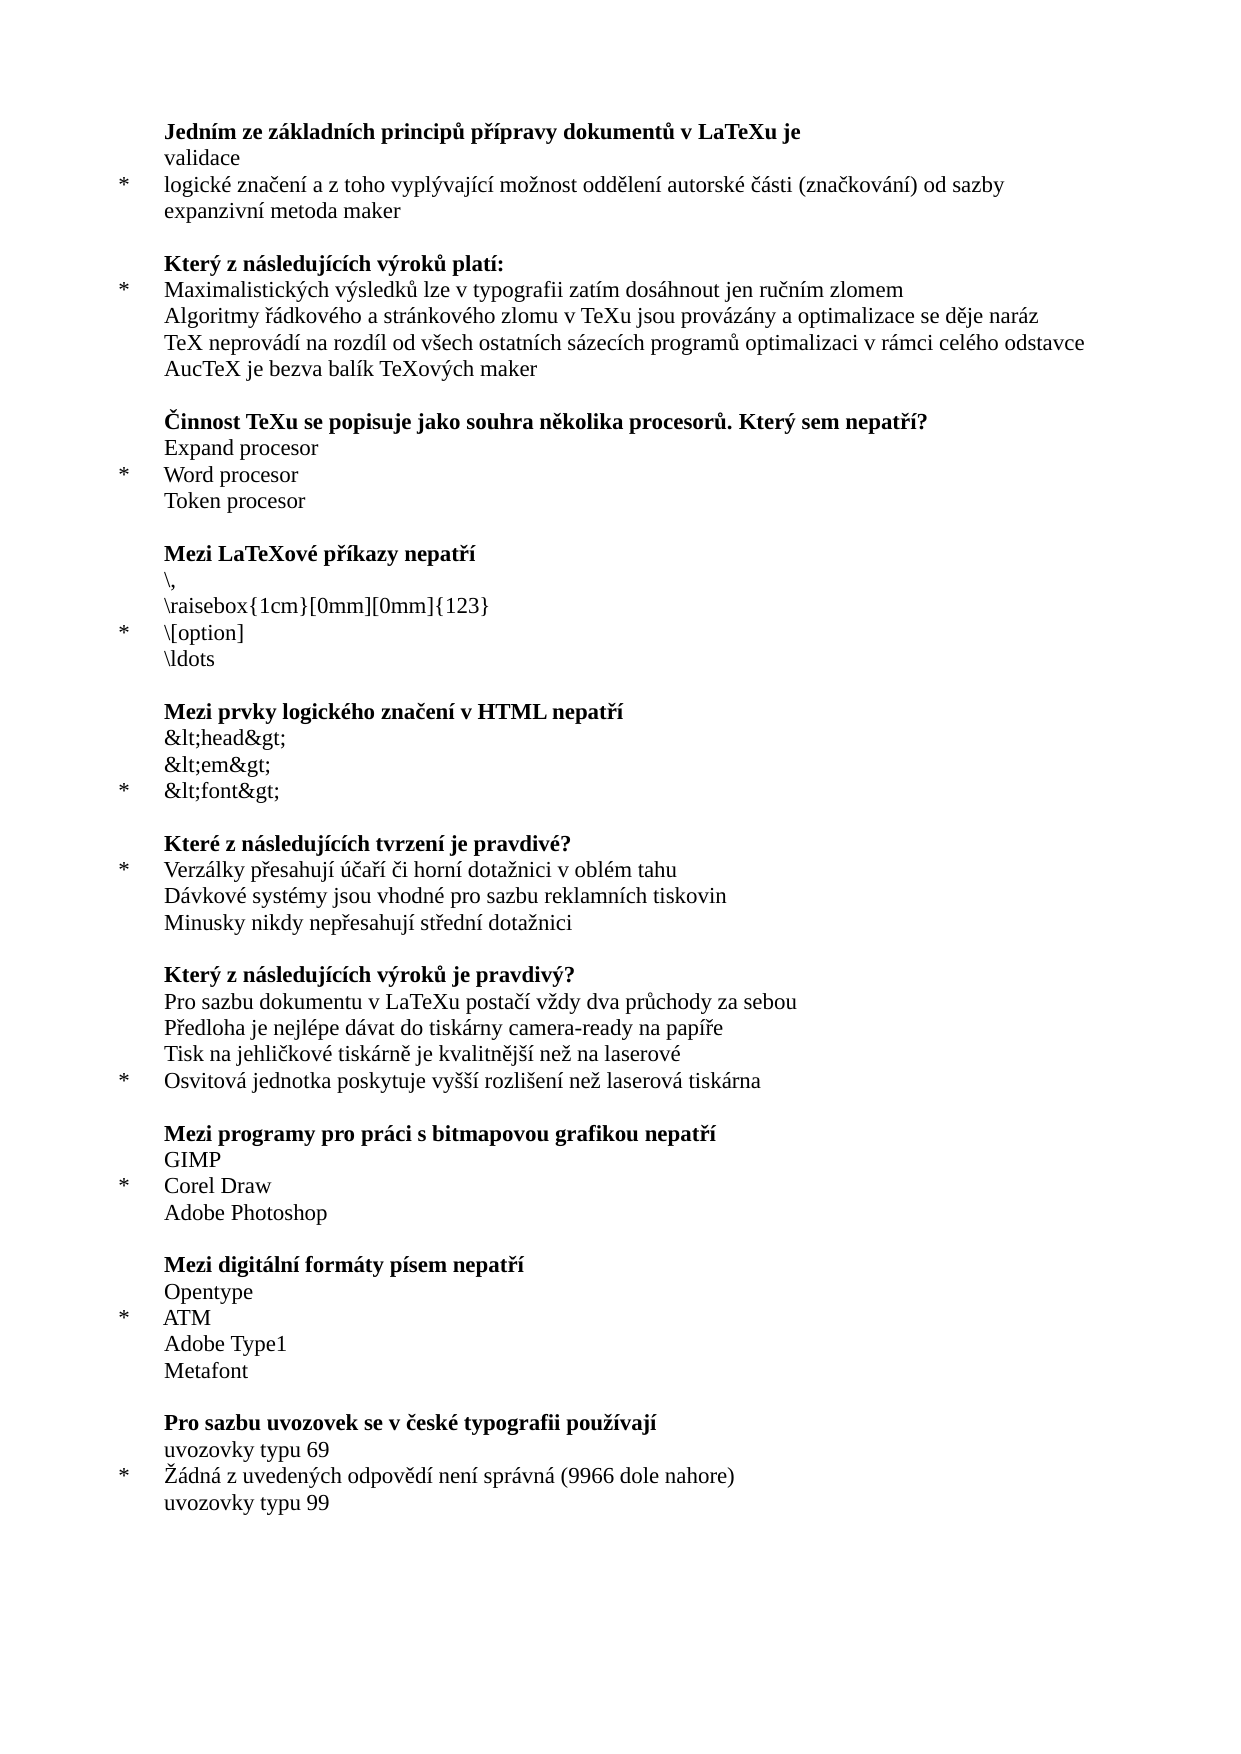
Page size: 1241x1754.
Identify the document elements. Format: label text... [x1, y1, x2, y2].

text Předloha je nejlépe dávat do tiskárny camera-ready na papíře [118, 1014, 1122, 1041]
text Pro sazbu dokumentu v LaTeXu postačí vždy dva průchody za sebou [118, 988, 1122, 1014]
text Mezi digitální formáty písem nepatří [118, 1251, 1122, 1278]
text uvozovky typu 69 [118, 1436, 1122, 1462]
text Který z následujících výroků platí: [118, 250, 1122, 276]
text Pro sazbu uvozovek se v české typografii používají [118, 1409, 1122, 1436]
text Tisk na jehličkové tiskárně je kvalitnější než na laserové [118, 1041, 1122, 1067]
text Mezi prvky logického značení v HTML nepatří [118, 698, 1122, 724]
text GIMP [118, 1146, 1122, 1172]
text Algoritmy řádkového a stránkového zlomu v TeXu jsou provázány a optimalizace se děje naráz [118, 303, 1122, 329]
text &lt;head&gt; [118, 724, 1122, 751]
text validace [118, 144, 1122, 171]
text \, [118, 566, 1122, 592]
text * Osvitová jednotka poskytuje vyšší rozlišení než laserová tiskárna [118, 1067, 1122, 1093]
text Token procesor [118, 487, 1122, 513]
text AucTeX je bezva balík TeXových maker [118, 355, 1122, 382]
text Mezi LaTeXové příkazy nepatří [118, 540, 1122, 566]
text Adobe Photoshop [118, 1199, 1122, 1225]
text Které z následujících tvrzení je pravdivé? [118, 830, 1122, 856]
text uvozovky typu 99 [118, 1488, 1122, 1515]
text &lt;em&gt; [118, 751, 1122, 777]
text Minusky nikdy nepřesahují střední dotažnici [118, 909, 1122, 935]
text Činnost TeXu se popisuje jako souhra několika procesorů. Který sem nepatří? [118, 408, 1122, 434]
text Metafont [118, 1357, 1122, 1383]
text Adobe Type1 [118, 1330, 1122, 1357]
text \ldots [118, 645, 1122, 672]
text * Maximalistických výsledků lze v typografii zatím dosáhnout jen ručním zlomem [118, 276, 1122, 303]
text * ATM [118, 1304, 1122, 1330]
text Opentype [118, 1278, 1122, 1304]
text TeX neprovádí na rozdíl od všech ostatních sázecích programů optimalizaci v rámci celého odstavce [118, 329, 1122, 355]
text Jedním ze základních principů přípravy dokumentů v LaTeXu je [118, 118, 1122, 144]
text * Word procesor [118, 461, 1122, 487]
text * logické značení a z toho vyplývající možnost oddělení autorské části (značkování) od sazby [118, 171, 1122, 197]
text * Žádná z uvedených odpovědí není správná (9966 dole nahore) [118, 1462, 1122, 1488]
text Expand procesor [118, 434, 1122, 461]
text Mezi programy pro práci s bitmapovou grafikou nepatří [118, 1119, 1122, 1146]
text Který z následujících výroků je pravdivý? [118, 961, 1122, 988]
text expanzivní metoda maker [118, 197, 1122, 223]
text * Corel Draw [118, 1172, 1122, 1199]
text \raisebox{1cm}[0mm][0mm]{123} [118, 592, 1122, 619]
text Dávkové systémy jsou vhodné pro sazbu reklamních tiskovin [118, 882, 1122, 909]
text * \[option] [118, 619, 1122, 645]
text * &lt;font&gt; [118, 777, 1122, 803]
text * Verzálky přesahují účaří či horní dotažnici v oblém tahu [118, 856, 1122, 882]
